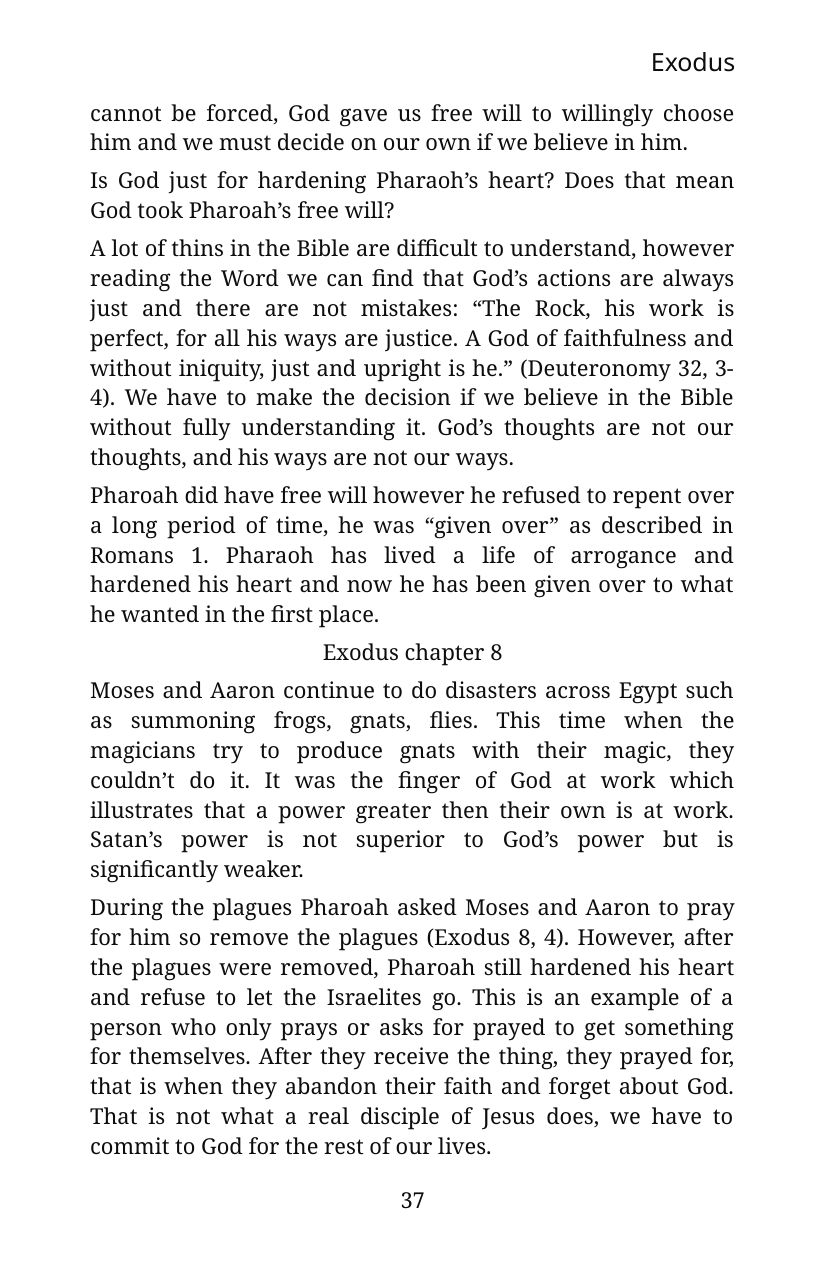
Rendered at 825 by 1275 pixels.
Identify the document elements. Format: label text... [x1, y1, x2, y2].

text cannot be forced, God gave us free will to willingly choose him and we must decide on our own if we believe in him. [90, 97, 735, 157]
text During the plagues Pharoah asked Moses and Aaron to pray for him so remove the plagues (Exodus 8, 4). However, after the plagues were removed, Pharoah still hardened his heart and refuse to let the Israelites go. This is an example of a person who only prays or asks for prayed to get something for themselves. After they receive the thing, they prayed for, that is when they abandon their faith and forget about God. That is not what a real disciple of Jesus does, we have to commit to God for the rest of our lives. [90, 892, 735, 1160]
text Pharoah did have free will however he refused to repent over a long period of time, he was “given over” as described in Romans 1. Pharaoh has lived a life of arrogance and hardened his heart and now he has been given over to what he wanted in the first place. [90, 480, 735, 629]
text Moses and Aaron continue to do disasters across Egypt such as summoning frogs, gnats, flies. This time when the magicians try to produce gnats with their magic, they couldn’t do it. It was the finger of God at work which illustrates that a power greater then their own is at work. Satan’s power is not superior to God’s power but is significantly weaker. [90, 675, 735, 884]
text Is God just for hardening Pharaoh’s heart? Does that mean God took Pharoah’s free will? [90, 165, 735, 225]
text A lot of thins in the Bible are difficult to understand, however reading the Word we can find that God’s actions are always just and there are not mistakes: “The Rock, his work is perfect, for all his ways are justice. A God of faithfulness and without iniquity, just and upright is he.” (Deuteronomy 32, 3-4). We have to make the decision if we believe in the Bible without fully understanding it. God’s thoughts are not our thoughts, and his ways are not our ways. [90, 233, 735, 472]
text Exodus chapter 8 [90, 637, 735, 667]
